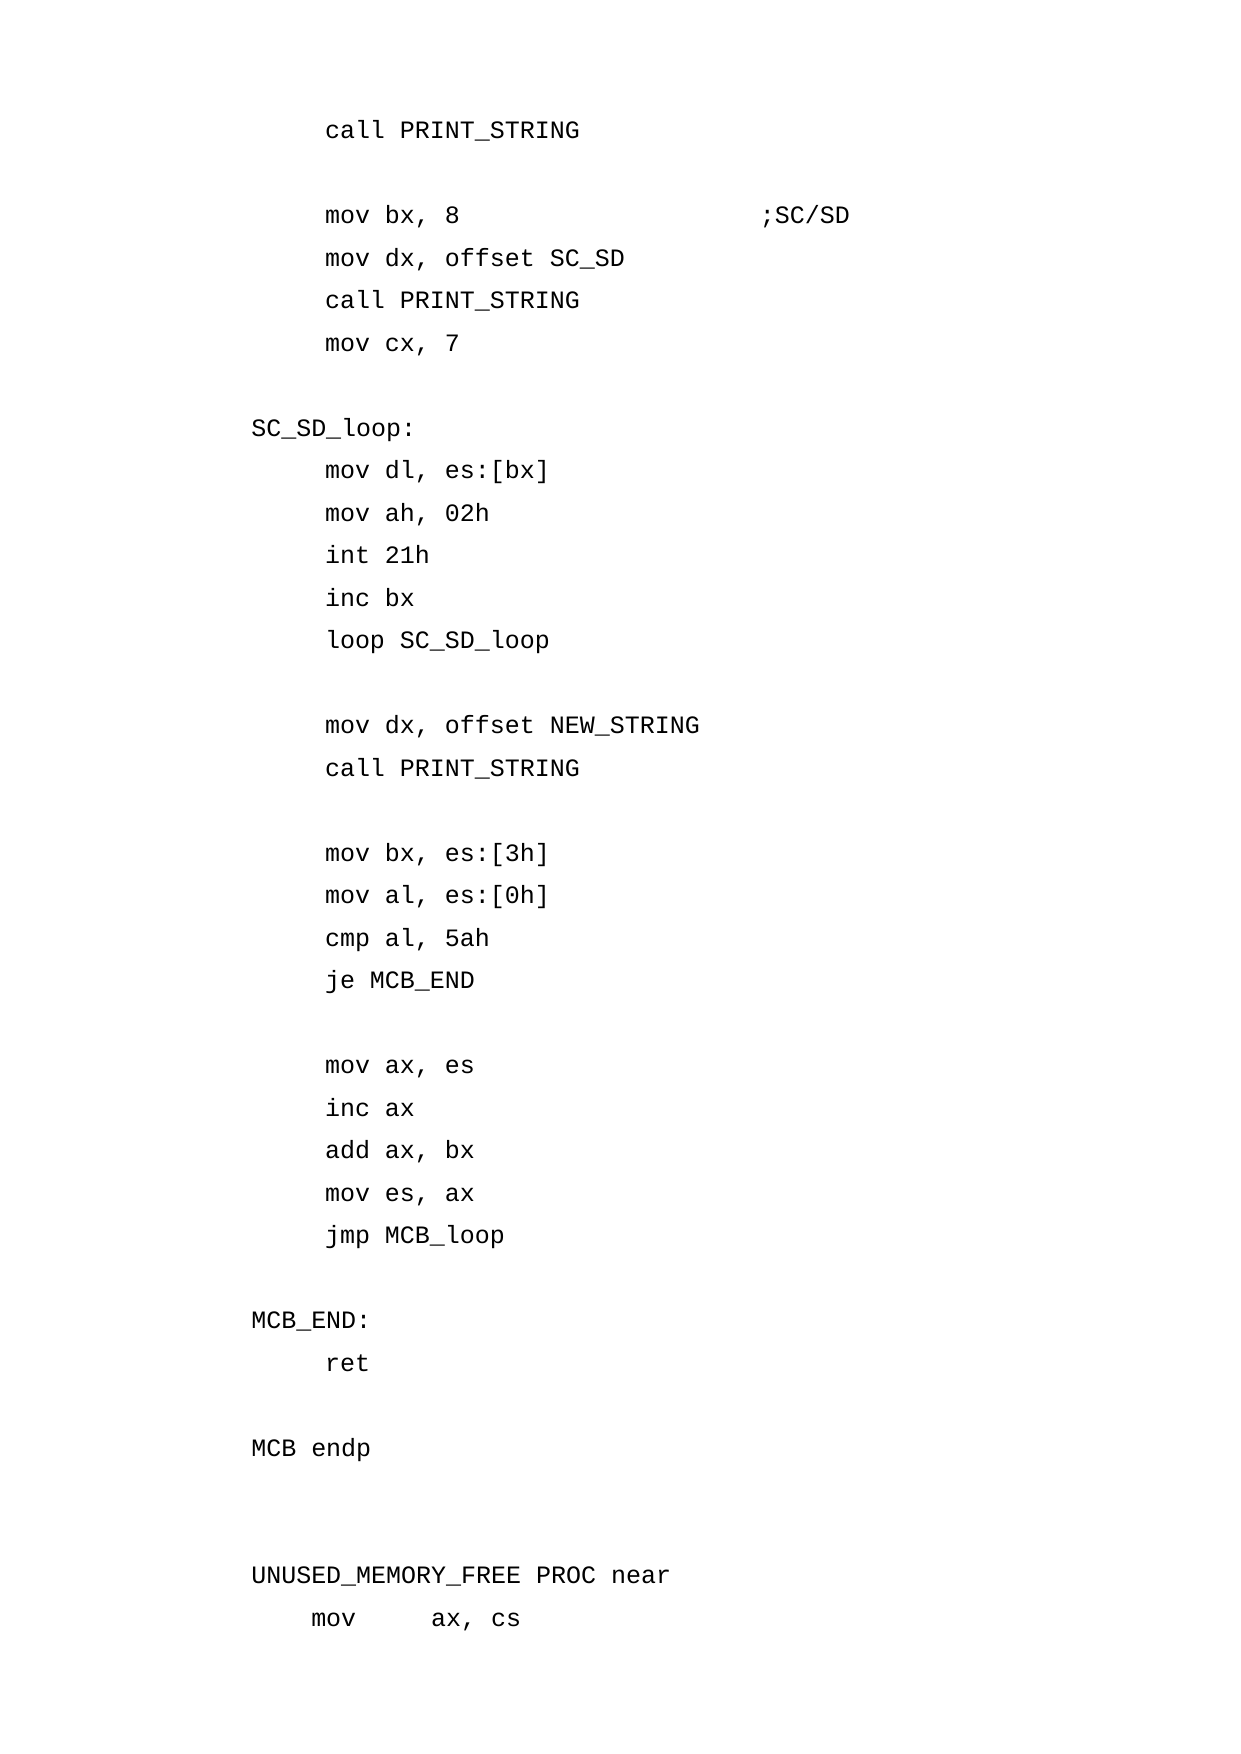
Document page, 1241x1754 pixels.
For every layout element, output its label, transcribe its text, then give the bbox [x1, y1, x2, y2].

text mov dx, offset SC_SD [177, 246, 1152, 274]
text je MCB_END [177, 968, 1152, 996]
text mov bx, es:[3h] [177, 841, 1152, 869]
text SC_SD_loop: [177, 416, 1152, 444]
text UNUSED_MEMORY_FREE PROC near [177, 1563, 1152, 1591]
text jmp MCB_loop [177, 1223, 1152, 1251]
text MCB_END: [177, 1308, 1152, 1336]
text cmp al, 5ah [177, 926, 1152, 954]
text inc ax [177, 1096, 1152, 1124]
text inc bx [177, 586, 1152, 614]
text mov ax, cs [177, 1606, 1152, 1634]
text mov cx, 7 [177, 331, 1152, 359]
text mov dx, offset NEW_STRING [177, 713, 1152, 741]
text int 21h [177, 543, 1152, 571]
text mov ah, 02h [177, 501, 1152, 529]
text mov es, ax [177, 1181, 1152, 1209]
text ret [177, 1351, 1152, 1379]
text mov bx, 8 ;SC/SD [177, 203, 1152, 231]
text call PRINT_STRING [177, 118, 1152, 146]
text mov al, es:[0h] [177, 883, 1152, 911]
text call PRINT_STRING [177, 756, 1152, 784]
text mov dl, es:[bx] [177, 458, 1152, 486]
text call PRINT_STRING [177, 288, 1152, 316]
text MCB endp [177, 1436, 1152, 1464]
text mov ax, es [177, 1053, 1152, 1081]
text add ax, bx [177, 1138, 1152, 1166]
text loop SC_SD_loop [177, 628, 1152, 656]
